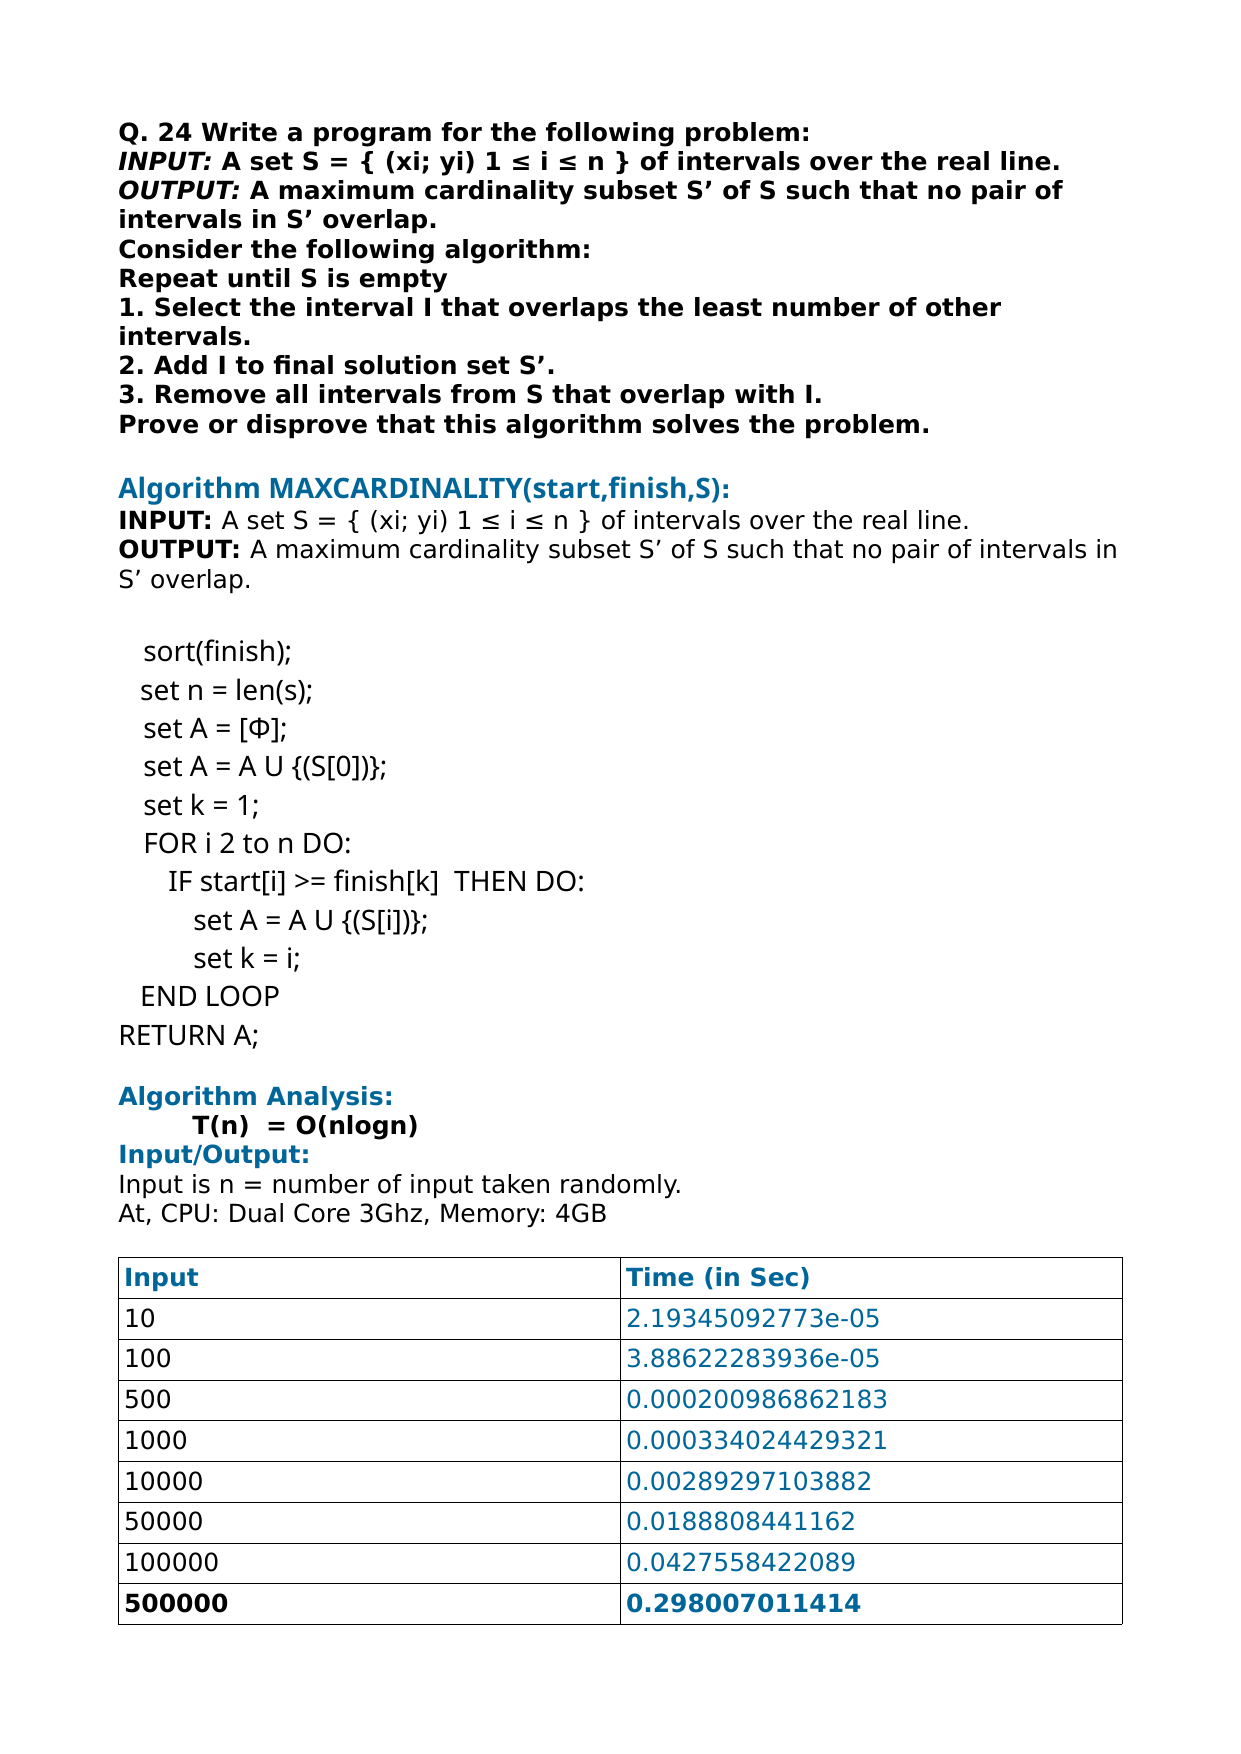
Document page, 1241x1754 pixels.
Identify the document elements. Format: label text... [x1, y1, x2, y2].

table_cell 3.88622283936e-05 [621, 1340, 1122, 1379]
text RETURN A; [118, 1015, 1122, 1053]
table_cell 100 [119, 1340, 620, 1379]
text sort(finish); [118, 631, 1122, 670]
text Repeat until S is empty [118, 264, 1122, 293]
table_header Input [119, 1258, 620, 1298]
text 3. Remove all intervals from S that overlap with I. [118, 381, 1122, 410]
table_cell 0.0188808441162 [621, 1503, 1122, 1542]
table_cell 10000 [119, 1462, 620, 1502]
table_cell 0.000334024429321 [621, 1421, 1122, 1461]
table_cell 0.00289297103882 [621, 1462, 1122, 1502]
text set n = len(s); [118, 670, 1122, 708]
table_cell 500000 [119, 1584, 620, 1624]
text Consider the following algorithm: [118, 235, 1122, 264]
text set A = A U {(S[0])}; [118, 746, 1122, 785]
table_cell 50000 [119, 1503, 620, 1542]
text Input/Output: [118, 1141, 1122, 1170]
text OUTPUT: A maximum cardinality subset S’ of S such that no pair of intervals in S’ overlap. [118, 536, 1122, 594]
text Input is n = number of input taken randomly. [118, 1170, 1122, 1199]
text set A = [Ф]; [118, 708, 1122, 746]
text OUTPUT: A maximum cardinality subset S’ of S such that no pair of intervals in S’ overlap. [118, 176, 1122, 235]
text INPUT: A set S = { (xi; yi) 1 ≤ i ≤ n } of intervals over the real line. [118, 506, 1122, 536]
text INPUT: A set S = { (xi; yi) 1 ≤ i ≤ n } of intervals over the real line. [118, 147, 1122, 176]
table_cell 500 [119, 1381, 620, 1420]
table_cell 0.000200986862183 [621, 1381, 1122, 1420]
text FOR i 2 to n DO: [118, 823, 1122, 861]
text IF start[i] >= finish[k] THEN DO: [118, 861, 1122, 900]
text 2. Add I to final solution set S’. [118, 351, 1122, 381]
table_cell 0.298007011414 [621, 1584, 1122, 1624]
text set A = A U {(S[i])}; [118, 900, 1122, 938]
text 1. Select the interval I that overlaps the least number of other intervals. [118, 293, 1122, 351]
text set k = 1; [118, 785, 1122, 823]
text T(n) = O(nlogn) [118, 1111, 1122, 1141]
text Algorithm MAXCARDINALITY(start,finish,S): [118, 468, 1122, 506]
text Prove or disprove that this algorithm solves the problem. [118, 410, 1122, 439]
text Algorithm Analysis: [118, 1082, 1122, 1111]
table_header Time (in Sec) [621, 1258, 1122, 1298]
text END LOOP [118, 976, 1122, 1015]
text At, CPU: Dual Core 3Ghz, Memory: 4GB [118, 1199, 1122, 1228]
table_cell 1000 [119, 1421, 620, 1461]
table_cell 2.19345092773e-05 [621, 1299, 1122, 1339]
table_cell 0.0427558422089 [621, 1544, 1122, 1583]
text set k = i; [118, 938, 1122, 976]
table_cell 10 [119, 1299, 620, 1339]
table_cell 100000 [119, 1544, 620, 1583]
text Q. 24 Write a program for the following problem: [118, 118, 1122, 147]
